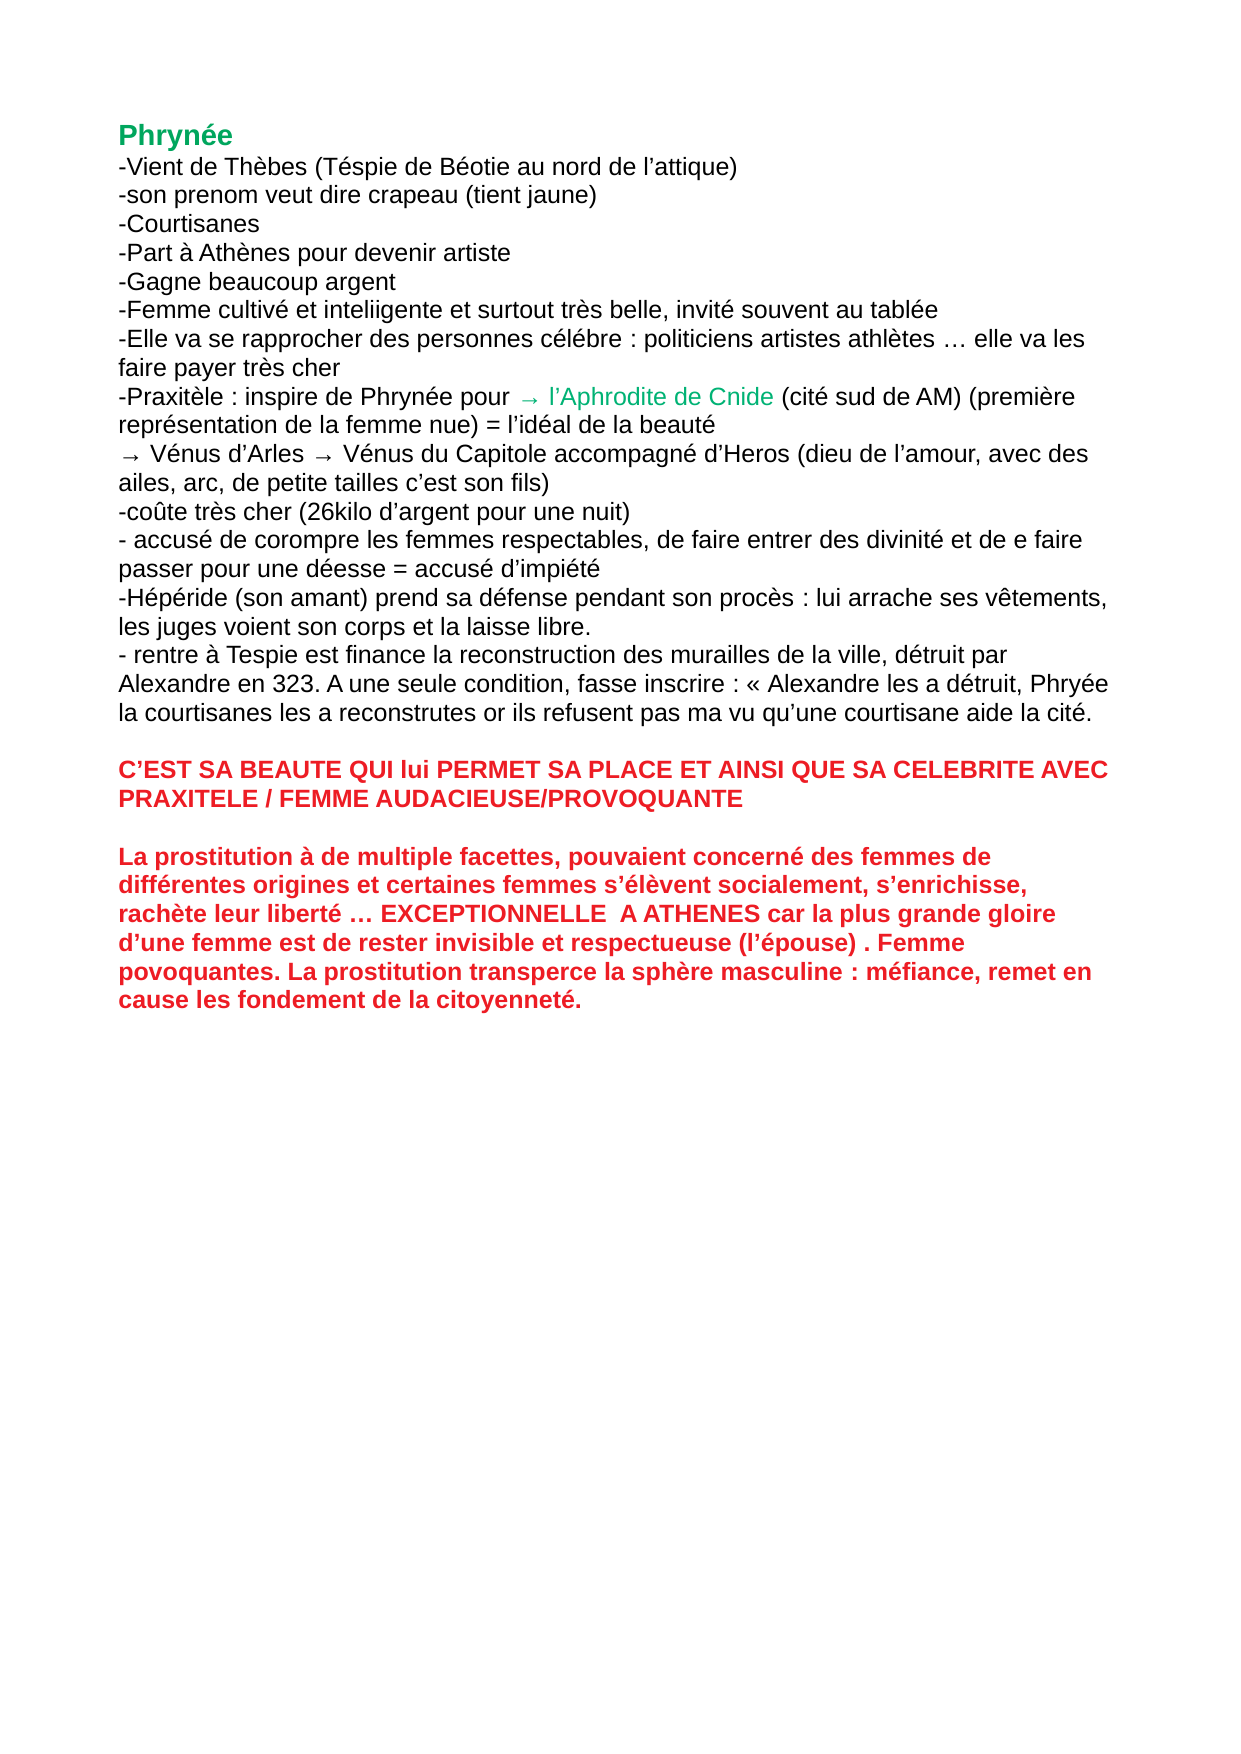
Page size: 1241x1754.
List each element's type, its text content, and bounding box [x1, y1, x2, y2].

text -Elle va se rapprocher des personnes célébre : politiciens artistes athlètes … elle va les faire payer très cher [118, 324, 1122, 382]
text -Part à Athènes pour devenir artiste [118, 238, 1122, 267]
text -Courtisanes [118, 209, 1122, 238]
text -coûte très cher (26kilo d’argent pour une nuit) [118, 497, 1122, 525]
text -son prenom veut dire crapeau (tient jaune) [118, 180, 1122, 209]
text C’EST SA BEAUTE QUI lui PERMET SA PLACE ET AINSI QUE SA CELEBRITE AVEC PRAXITELE / FEMME AUDACIEUSE/PROVOQUANTE [118, 755, 1122, 813]
text -Praxitèle : inspire de Phrynée pour → l’Aphrodite de Cnide (cité sud de AM) (première représentation de la femme nue) = l’idéal de la beauté [118, 382, 1122, 439]
text - rentre à Tespie est finance la reconstruction des murailles de la ville, détruit par Alexandre en 323. A une seule condition, fasse inscrire : « Alexandre les a détruit, Phryée la courtisanes les a reconstrutes or ils refusent pas ma vu qu’une courtisane aide la cité. [118, 640, 1122, 727]
text -Hépéride (son amant) prend sa défense pendant son procès : lui arrache ses vêtements, les juges voient son corps et la laisse libre. [118, 583, 1122, 640]
text Phrynée [118, 118, 1122, 152]
text - accusé de corompre les femmes respectables, de faire entrer des divinité et de e faire passer pour une déesse = accusé d’impiété [118, 525, 1122, 583]
text -Femme cultivé et inteliigente et surtout très belle, invité souvent au tablée [118, 295, 1122, 324]
text → Vénus d’Arles → Vénus du Capitole accompagné d’Heros (dieu de l’amour, avec des ailes, arc, de petite tailles c’est son fils) [118, 439, 1122, 497]
text La prostitution à de multiple facettes, pouvaient concerné des femmes de différentes origines et certaines femmes s’élèvent socialement, s’enrichisse, rachète leur liberté … EXCEPTIONNELLE A ATHENES car la plus grande gloire d’une femme est de rester invisible et respectueuse (l’épouse) . Femme povoquantes. La prostitution transperce la sphère masculine : méfiance, remet en cause les fondement de la citoyenneté. [118, 842, 1122, 1014]
text -Gagne beaucoup argent [118, 267, 1122, 295]
text -Vient de Thèbes (Téspie de Béotie au nord de l’attique) [118, 152, 1122, 180]
